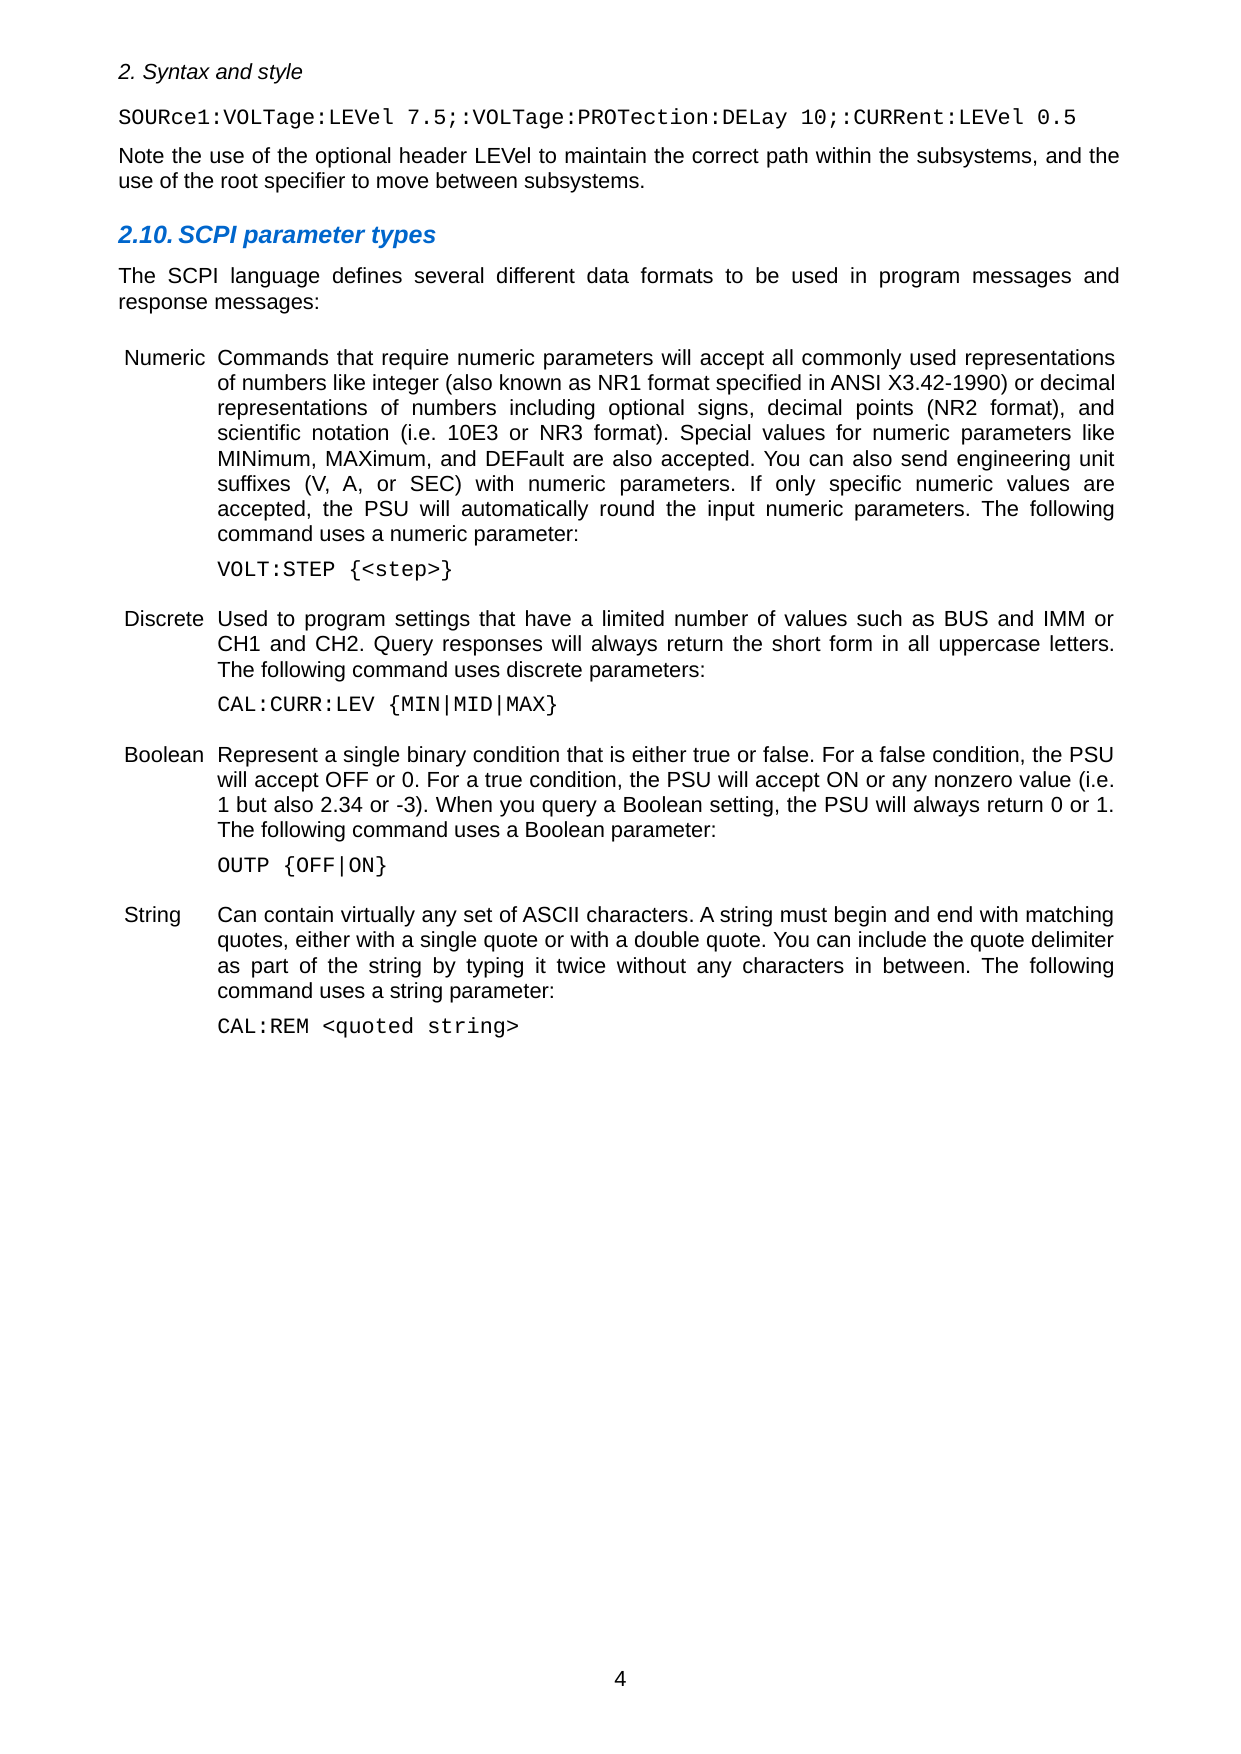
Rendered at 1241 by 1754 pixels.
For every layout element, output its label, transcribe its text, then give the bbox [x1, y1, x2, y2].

table_cell Used to program settings that have a limited number of values such as BUS and IMM or CH1 and CH2. Query responses will always return the short form in all uppercase letters. The following command uses discrete parameters: CAL:CURR:LEV {MIN|MID|MAX} [211, 600, 1122, 736]
table_cell Can contain virtually any set of ASCII characters. A string must begin and end with matching quotes, either with a single quote or with a double quote. You can include the quote delimiter as part of the string by typing it twice without any characters in between. The following command uses a string parameter: CAL:REM <quoted string> [211, 896, 1122, 1057]
table_cell String [118, 896, 211, 1057]
text SOURce1:VOLTage:LEVel 7.5;:VOLTage:PROTection:DELay 10;:CURRent:LEVel 0.5 [118, 106, 1122, 131]
subtitle SCPI parameter types [118, 220, 1122, 248]
text Note the use of the optional header LEVel to maintain the correct path within the subsystems, and the use of the root specifier to move between subsystems. [118, 143, 1122, 193]
table_header Commands that require numeric parameters will accept all commonly used representations of numbers like integer (also known as NR1 format specified in ANSI X3.42-1990) or decimal representations of numbers including optional signs, decimal points (NR2 format), and scientific notation (i.e. 10E3 or NR3 format). Special values for numeric parameters like MINimum, MAXimum, and DEFault are also accepted. You can also send engineering unit suffixes (V, A, or SEC) with numeric parameters. If only specific numeric values are accepted, the PSU will automatically round the input numeric parameters. The following command uses a numeric parameter: VOLT:STEP {<step>} [211, 339, 1122, 600]
table_header Numeric [118, 339, 211, 600]
table_cell Discrete [118, 600, 211, 736]
table_cell Boolean [118, 736, 211, 896]
table_cell Represent a single binary condition that is either true or false. For a false condition, the PSU will accept OFF or 0. For a true condition, the PSU will accept ON or any nonzero value (i.e. 1 but also 2.34 or -3). When you query a Boolean setting, the PSU will always return 0 or 1. The following command uses a Boolean parameter: OUTP {OFF|ON} [211, 736, 1122, 896]
text The SCPI language defines several different data formats to be used in program messages and response messages: [118, 263, 1122, 314]
